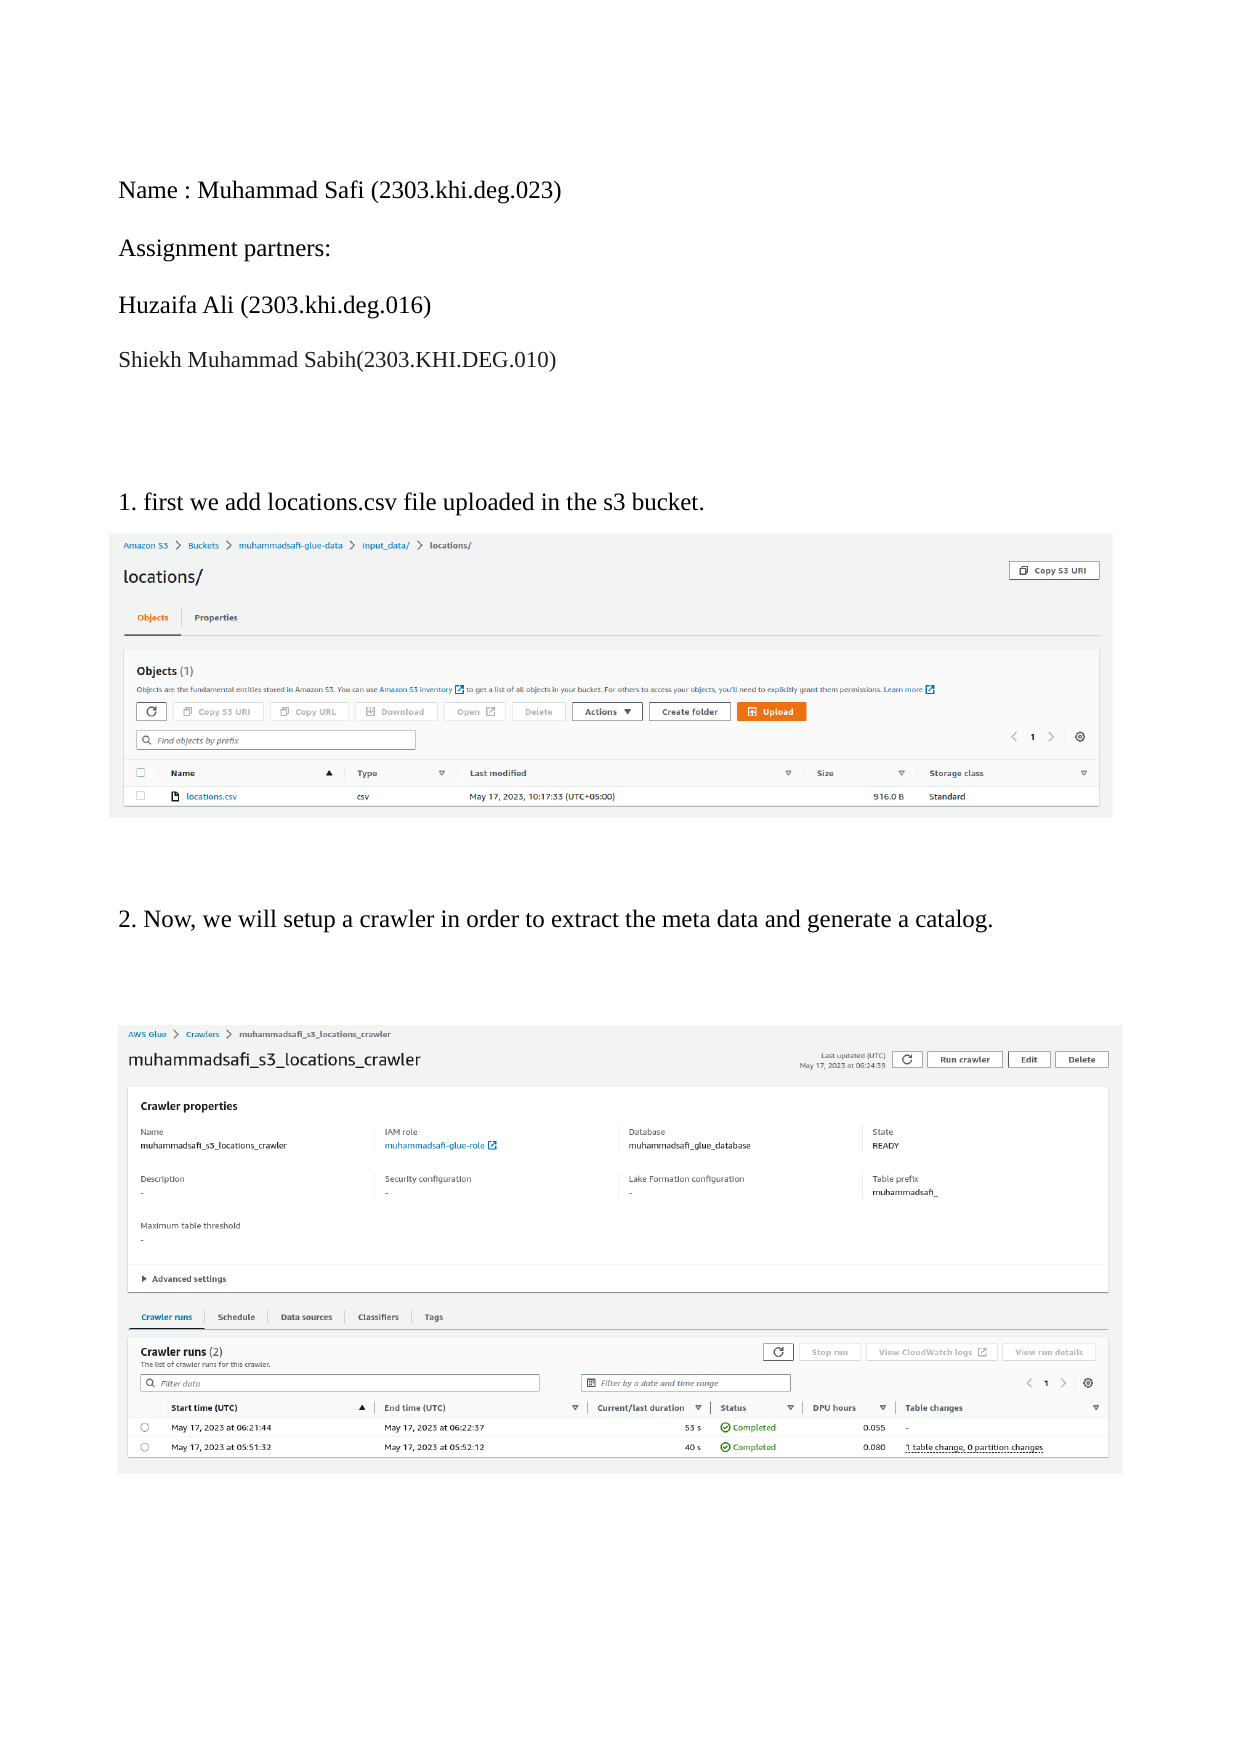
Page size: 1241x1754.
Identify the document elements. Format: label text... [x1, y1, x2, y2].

text Huzaifa Ali (2303.khi.deg.016) [118, 291, 1122, 319]
text Assignment partners: [118, 233, 1122, 262]
text 2. Now, we will setup a crawler in order to extract the meta data and generate a catalog. [118, 904, 1122, 932]
text Shiekh Muhammad Sabih(2303.KHI.DEG.010) [118, 346, 1122, 372]
picture [108, 533, 1113, 818]
text Name : Muhammad Safi (2303.khi.deg.023) [118, 176, 1122, 204]
picture [118, 1025, 1123, 1474]
text 1. first we add locations.csv file uploaded in the s3 bucket. [118, 487, 1122, 516]
